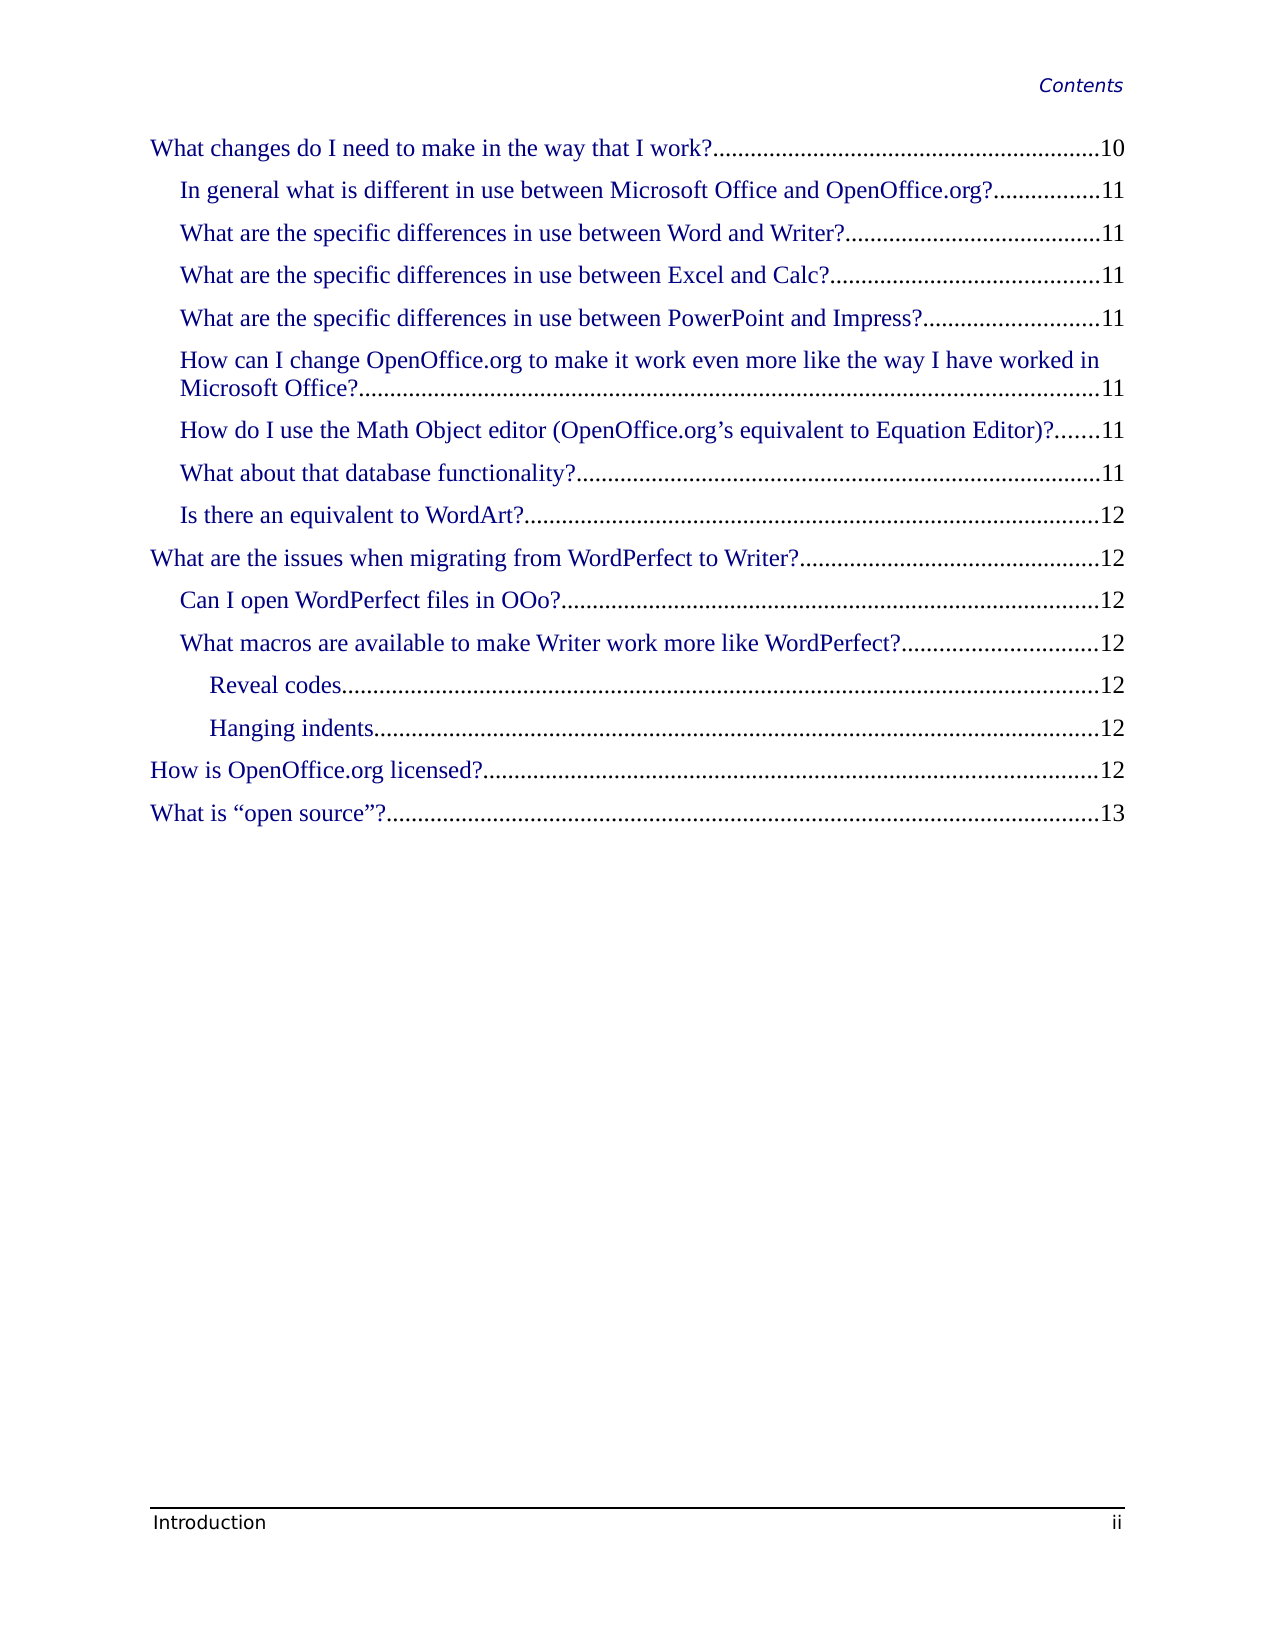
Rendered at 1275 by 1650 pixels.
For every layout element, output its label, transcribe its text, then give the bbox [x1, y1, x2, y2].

text Can I open WordPerfect files in OOo? 12 [179, 587, 1125, 614]
text What is “open source”? 13 [150, 799, 1125, 827]
text What are the specific differences in use between Excel and Calc? 11 [179, 261, 1125, 289]
text Hanging indents 12 [209, 714, 1125, 742]
text What about that database functionality? 11 [179, 459, 1125, 487]
text How can I change OpenOffice.org to make it work even more like the way I have worked in Microsoft Office? 11 [179, 346, 1125, 402]
text How do I use the Math Object editor (OpenOffice.org’s equivalent to Equation Editor)? 11 [179, 417, 1125, 444]
text What are the specific differences in use between Word and Writer? 11 [179, 219, 1125, 247]
text What are the issues when migrating from WordPerfect to Writer? 12 [150, 544, 1125, 572]
text What are the specific differences in use between PowerPoint and Impress? 11 [179, 304, 1125, 332]
text What changes do I need to make in the way that I work? 10 [150, 134, 1125, 162]
text In general what is different in use between Microsoft Office and OpenOffice.org? 11 [179, 176, 1125, 204]
text Reveal codes 12 [209, 672, 1125, 699]
text What macros are available to make Writer work more like WordPerfect? 12 [179, 629, 1125, 657]
text Is there an equivalent to WordArt? 12 [179, 502, 1125, 529]
text How is OpenOffice.org licensed? 12 [150, 757, 1125, 784]
